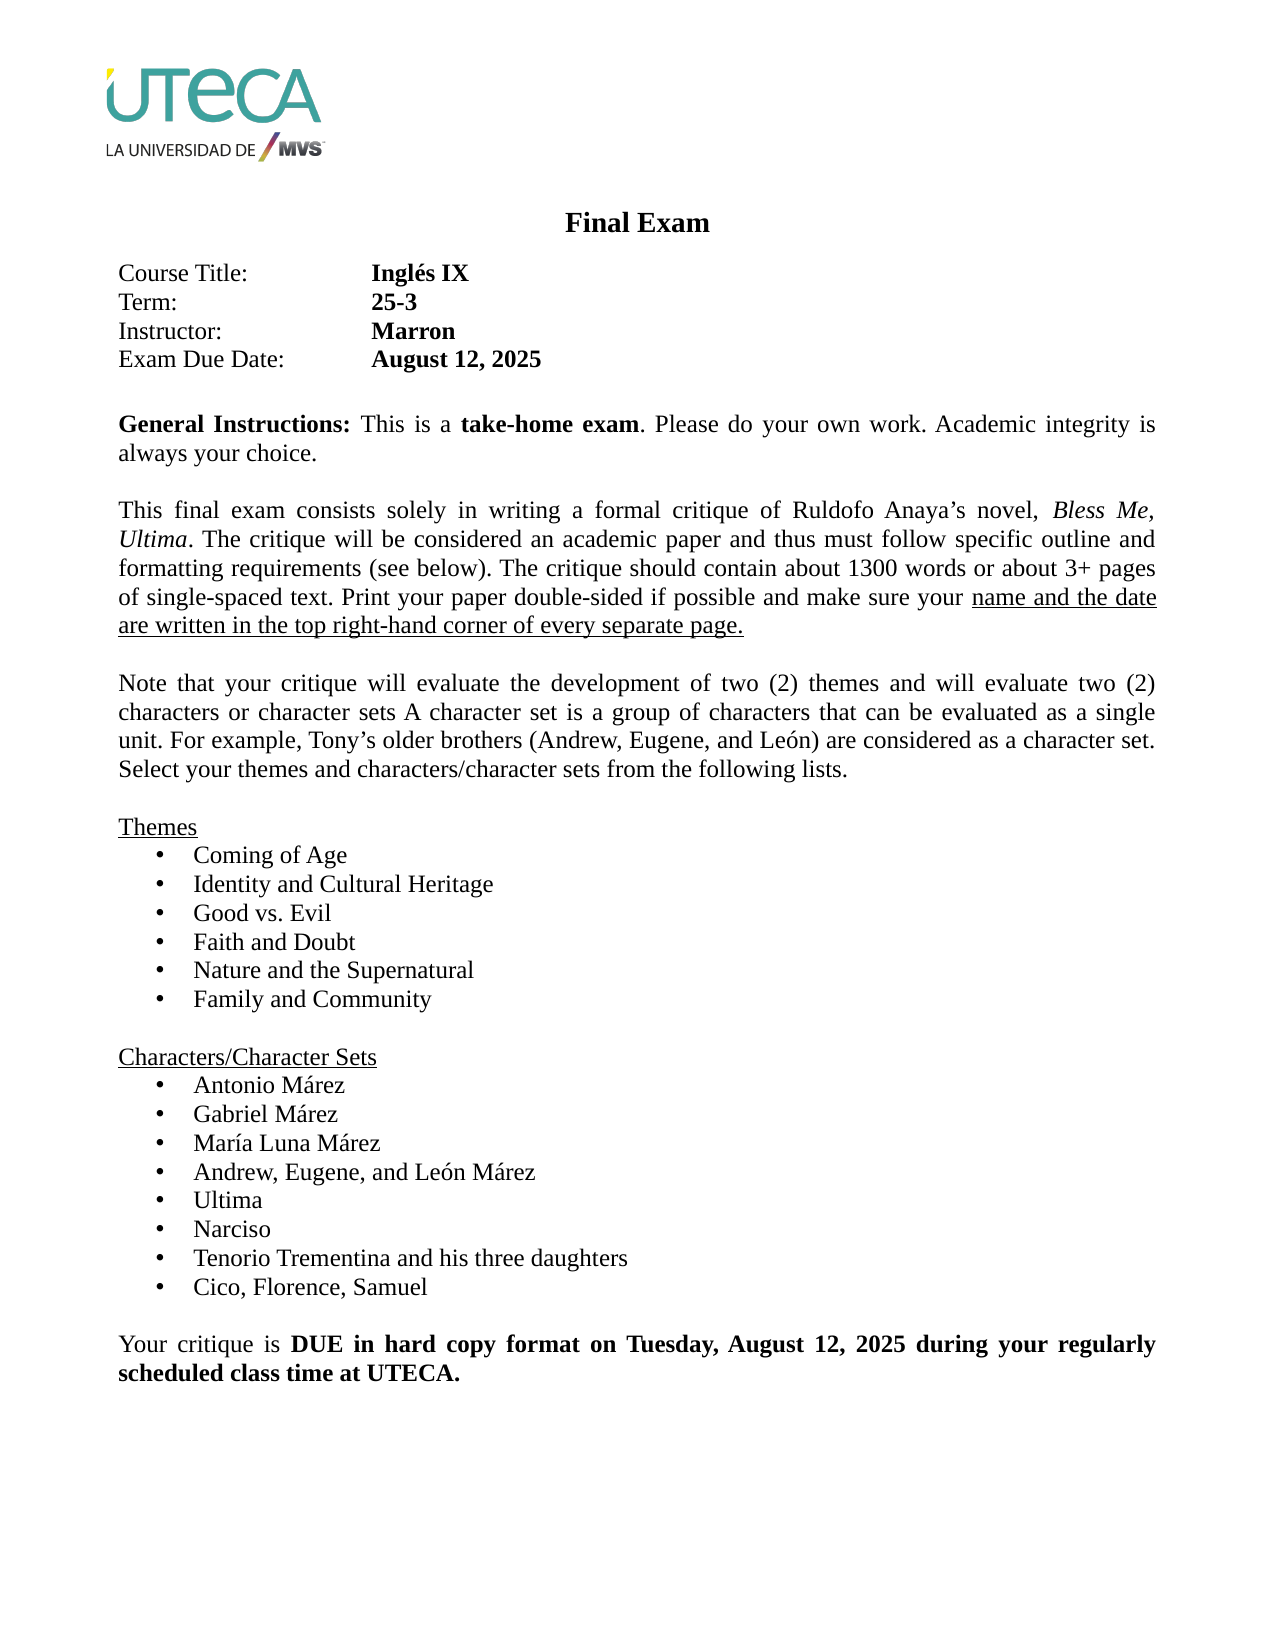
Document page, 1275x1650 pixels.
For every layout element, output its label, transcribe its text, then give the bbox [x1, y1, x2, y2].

table_cell 25-3 [371, 287, 1157, 316]
text Final Exam [118, 205, 1157, 239]
table_cell Instructor: [118, 316, 371, 344]
text Themes [118, 812, 1157, 841]
list Andrew, Eugene, and León Márez [156, 1157, 1157, 1186]
list Cico, Florence, Samuel [156, 1272, 1157, 1301]
text This final exam consists solely in writing a formal critique of Ruldofo Anaya’s novel, Bless Me, Ultima. The critique will be considered an academic paper and thus must follow specific outline and formatting requirements (see below). The critique should contain about 1300 words or about 3+ pages of single-spaced text. Print your paper double-sided if possible and make sure your name and the date are written in the top right-hand corner of every separate page. [118, 496, 1157, 639]
list Faith and Doubt [156, 927, 1157, 956]
text General Instructions: This is a take-home exam. Please do your own work. Academic integrity is always your choice. [118, 409, 1157, 467]
list Narciso [156, 1214, 1157, 1243]
list Coming of Age [156, 841, 1157, 869]
list Good vs. Evil [156, 898, 1157, 927]
list Nature and the Supernatural [156, 956, 1157, 984]
list María Luna Márez [156, 1128, 1157, 1157]
table_header Course Title: [118, 258, 371, 287]
text Characters/Character Sets [118, 1042, 1157, 1071]
table_cell Term: [118, 287, 371, 316]
picture [104, 64, 328, 166]
table_cell Exam Due Date: [118, 345, 371, 381]
list Antonio Márez [156, 1071, 1157, 1099]
table_header Inglés IX [371, 258, 1157, 287]
table_cell Marron [371, 316, 1157, 344]
list Ultima [156, 1186, 1157, 1214]
list Tenorio Trementina and his three daughters [156, 1243, 1157, 1272]
table_cell August 12, 2025 [371, 345, 1157, 381]
list Family and Community [156, 984, 1157, 1013]
list Identity and Cultural Heritage [156, 869, 1157, 898]
list Gabriel Márez [156, 1099, 1157, 1128]
text Note that your critique will evaluate the development of two (2) themes and will evaluate two (2) characters or character sets A character set is a group of characters that can be evaluated as a single unit. For example, Tony’s older brothers (Andrew, Eugene, and León) are considered as a character set. Select your themes and characters/character sets from the following lists. [118, 668, 1157, 783]
text Your critique is DUE in hard copy format on Tuesday, August 12, 2025 during your regularly scheduled class time at UTECA. [118, 1329, 1157, 1387]
